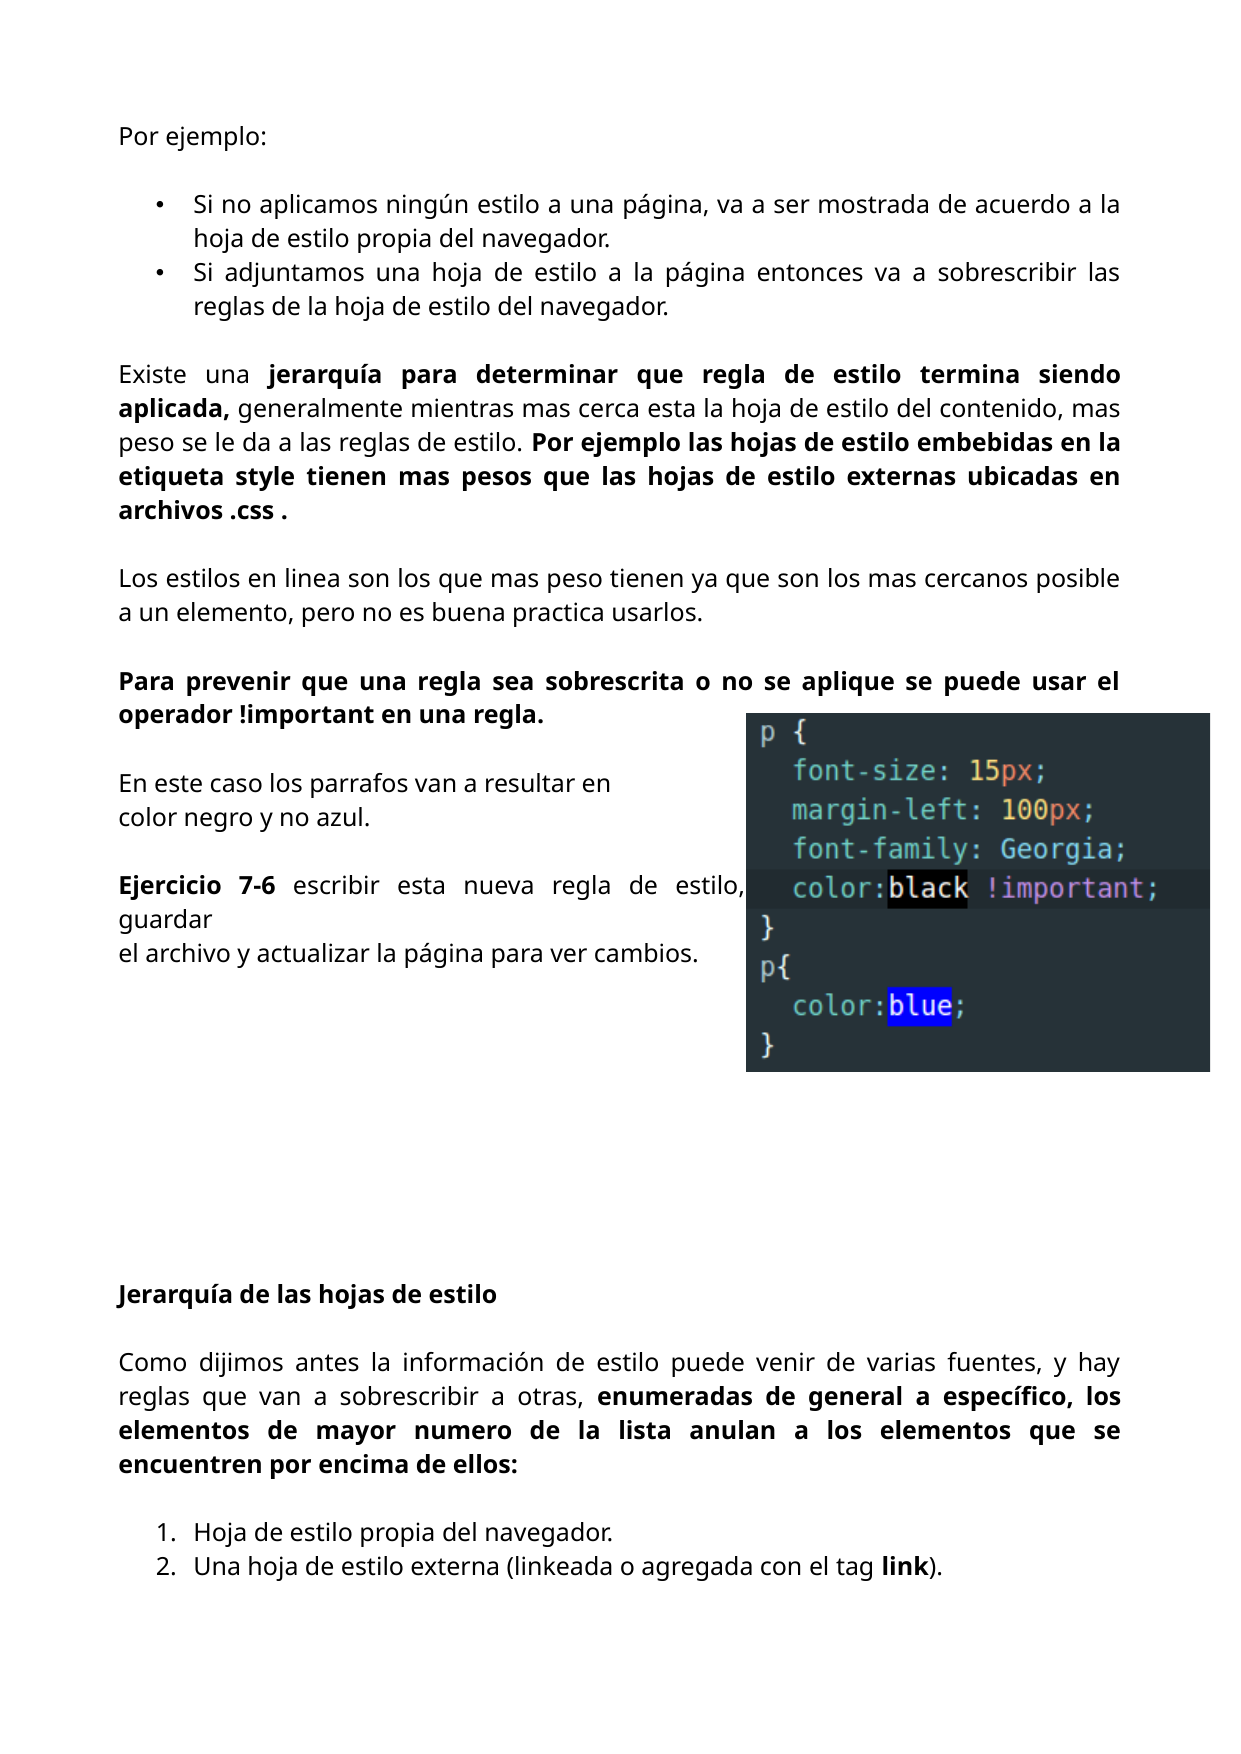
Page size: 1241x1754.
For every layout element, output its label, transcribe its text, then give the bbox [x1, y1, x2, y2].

text Para prevenir que una regla sea sobrescrita o no se aplique se puede usar el operador !important en una regla. [118, 663, 1122, 731]
text el archivo y actualizar la página para ver cambios. [118, 936, 746, 970]
text Como dijimos antes la información de estilo puede venir de varias fuentes, y hay reglas que van a sobrescribir a otras, enumeradas de general a específico, los elementos de mayor numero de la lista anulan a los elementos que se encuentren por encima de ellos: [118, 1344, 1122, 1481]
list Si no aplicamos ningún estilo a una página, va a ser mostrada de acuerdo a la hoja de estilo propia del navegador. [156, 186, 1122, 254]
text Ejercicio 7-6 escribir esta nueva regla de estilo, guardar [118, 867, 746, 936]
text Por ejemplo: [118, 118, 1122, 152]
list Si adjuntamos una hoja de estilo a la página entonces va a sobrescribir las reglas de la hoja de estilo del navegador. [156, 254, 1122, 322]
text color negro y no azul. [118, 799, 746, 833]
list Una hoja de estilo externa (linkeada o agregada con el tag link). [156, 1549, 1122, 1583]
text En este caso los parrafos van a resultar en [118, 765, 746, 799]
picture [746, 713, 1210, 1072]
text Los estilos en linea son los que mas peso tienen ya que son los mas cercanos posible a un elemento, pero no es buena practica usarlos. [118, 561, 1122, 629]
text Existe una jerarquía para determinar que regla de estilo termina siendo aplicada, generalmente mientras mas cerca esta la hoja de estilo del contenido, mas peso se le da a las reglas de estilo. Por ejemplo las hojas de estilo embebidas en la etiqueta style tienen mas pesos que las hojas de estilo externas ubicadas en archivos .css . [118, 357, 1122, 527]
list Hoja de estilo propia del navegador. [156, 1515, 1122, 1549]
text Jerarquía de las hojas de estilo [118, 1276, 1122, 1310]
